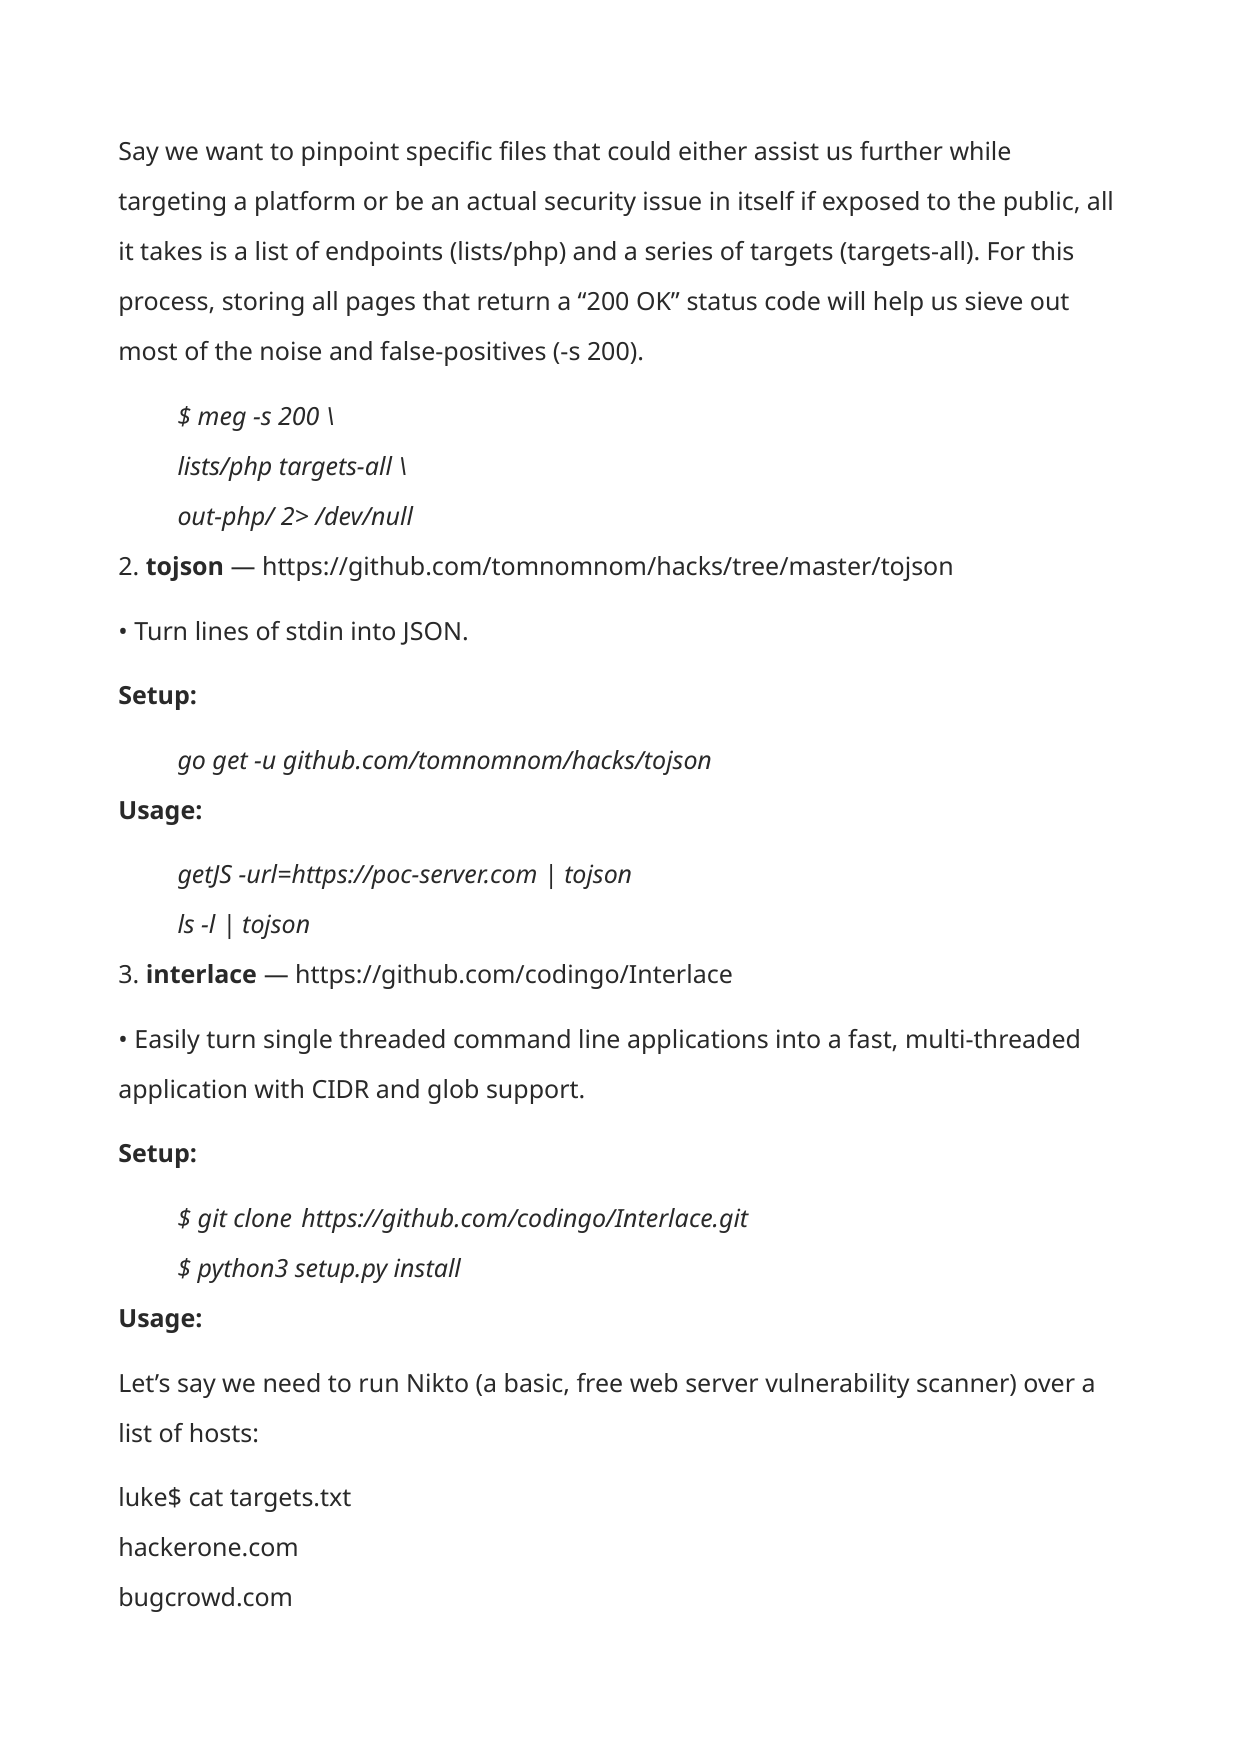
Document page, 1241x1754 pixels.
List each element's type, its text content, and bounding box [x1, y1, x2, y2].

text 2. tojson — https://github.com/tomnomnom/hacks/tree/master/tojson [118, 533, 1122, 583]
text luke$ cat targets.txt hackerone.com bugcrowd.com [118, 1464, 1122, 1614]
text go get -u github.com/tomnomnom/hacks/tojson [177, 726, 1063, 776]
text • Turn lines of stdin into JSON. [118, 597, 1122, 647]
text $ meg -s 200 \ lists/php targets-all \ out-php/ 2> /dev/null [177, 383, 1063, 533]
text 3. interlace — https://github.com/codingo/Interlace [118, 941, 1122, 991]
text getJS -url=https://poc-server.com | tojson ls -l | tojson [177, 841, 1063, 941]
text Setup: [118, 662, 1122, 712]
text Let’s say we need to run Nikto (a basic, free web server vulnerability scanner) over a list of hosts: [118, 1349, 1122, 1449]
text Usage: [118, 1285, 1122, 1335]
text Usage: [118, 776, 1122, 826]
text $ git clone https://github.com/codingo/Interlace.git $ python3 setup.py install [177, 1185, 1063, 1285]
text • Easily turn single threaded command line applications into a fast, multi-threaded application with CIDR and glob support. [118, 1006, 1122, 1106]
text Say we want to pinpoint specific files that could either assist us further while targeting a platform or be an actual security issue in itself if exposed to the public, all it takes is a list of endpoints (lists/php) and a series of targets (targets-all). For this process, storing all pages that return a “200 OK” status code will help us sieve out most of the noise and false-positives (-s 200). [118, 118, 1122, 368]
text Setup: [118, 1120, 1122, 1170]
